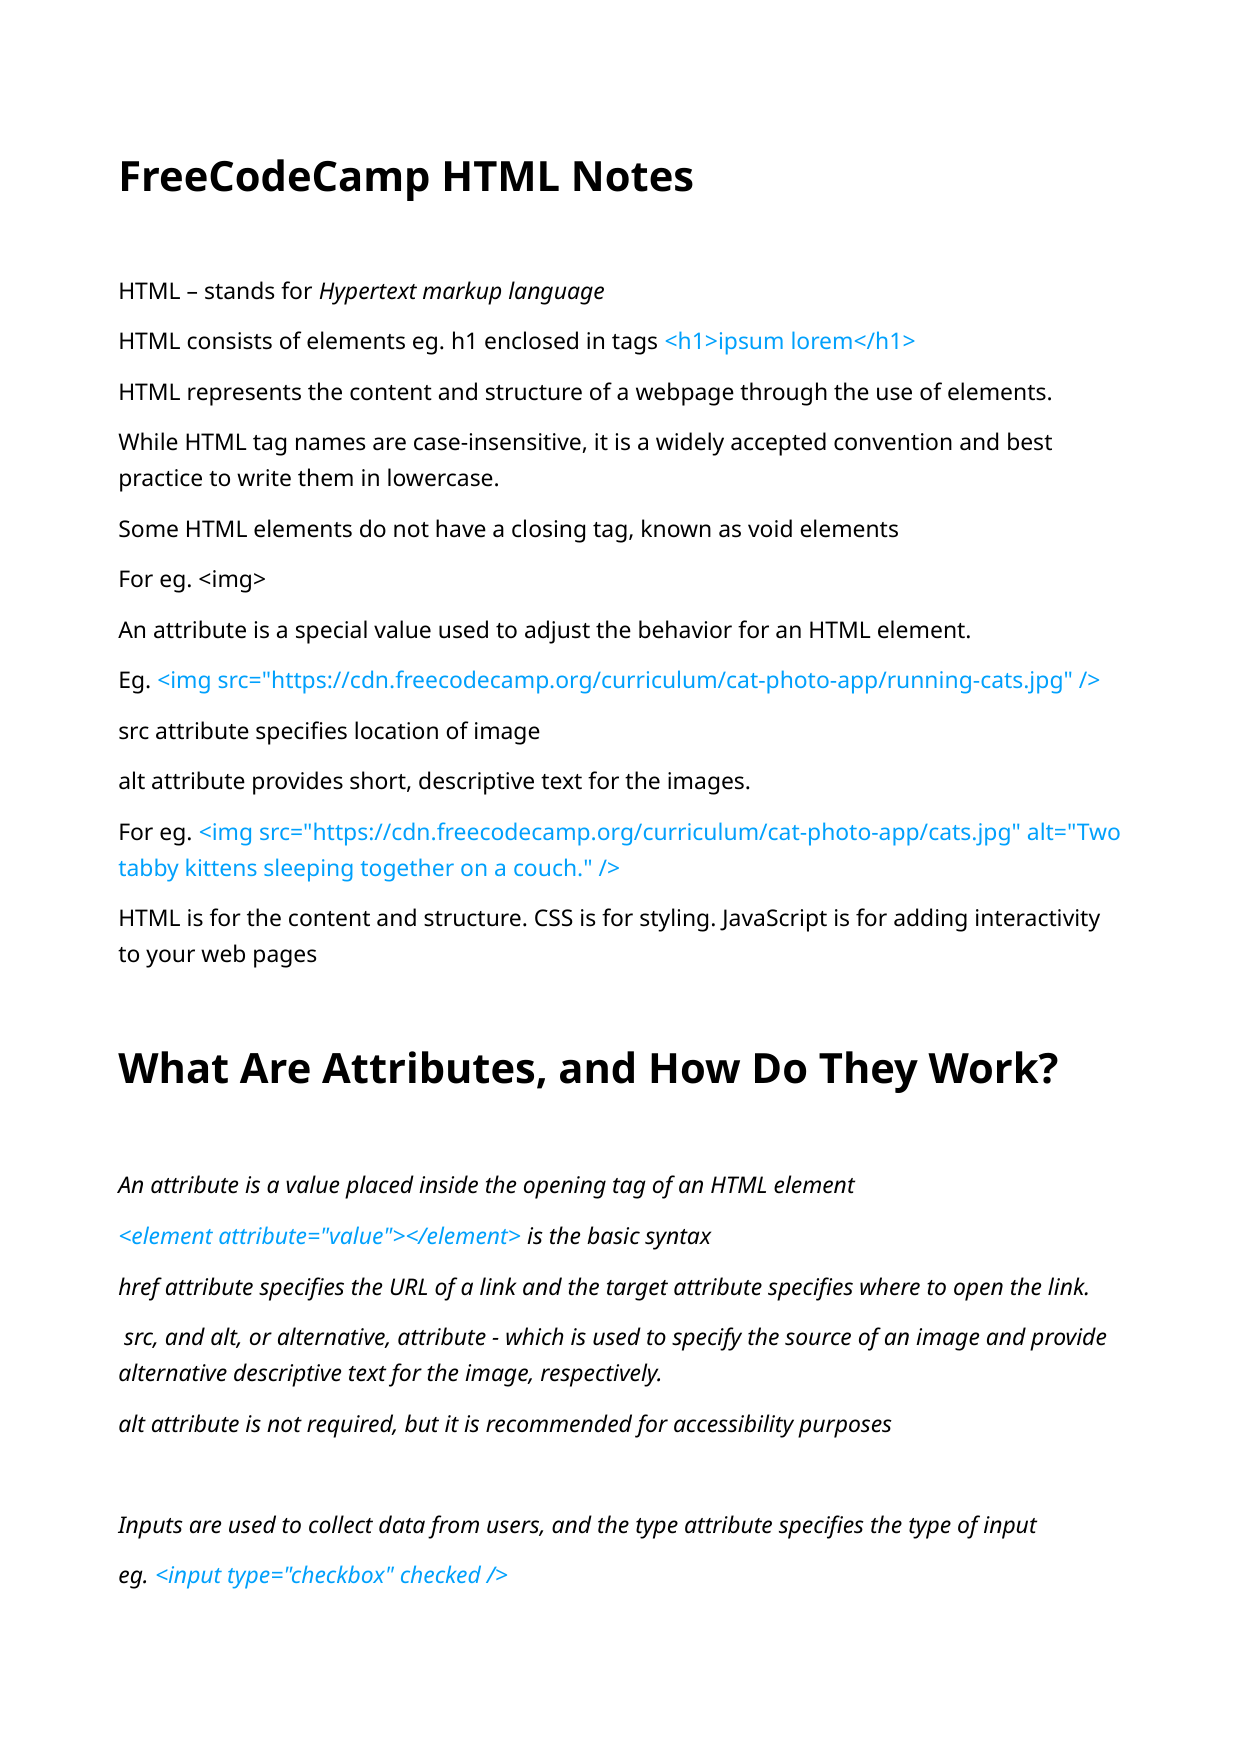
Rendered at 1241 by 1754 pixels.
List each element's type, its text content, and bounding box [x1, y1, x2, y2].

text For eg. <img src="https://cdn.freecodecamp.org/curriculum/cat-photo-app/cats.jpg" alt="Two tabby kittens sleeping together on a couch." /> [118, 816, 1122, 883]
text FreeCodeCamp HTML Notes [118, 147, 1122, 204]
text While HTML tag names are case-insensitive, it is a widely accepted convention and best practice to write them in lowercase. [118, 426, 1122, 493]
text alt attribute is not required, but it is recommended for accessibility purposes [118, 1407, 1122, 1439]
text HTML represents the content and structure of a webpage through the use of elements. [118, 376, 1122, 407]
text href attribute specifies the URL of a link and the target attribute specifies where to open the link. [118, 1271, 1122, 1302]
text For eg. <img> [118, 563, 1122, 594]
text Inputs are used to collect data from users, and the type attribute specifies the type of input [118, 1508, 1122, 1540]
text src attribute specifies location of image [118, 715, 1122, 746]
text An attribute is a value placed inside the opening tag of an HTML element [118, 1169, 1122, 1201]
text What Are Attributes, and How Do They Work? [118, 1039, 1122, 1096]
text Some HTML elements do not have a closing tag, known as void elements [118, 513, 1122, 544]
text An attribute is a special value used to adjust the behavior for an HTML element. [118, 614, 1122, 645]
text HTML is for the content and structure. CSS is for styling. JavaScript is for adding interactivity to your web pages [118, 902, 1122, 969]
text <element attribute="value"></element> is the basic syntax [118, 1220, 1122, 1251]
text eg. <input type="checkbox" checked /> [118, 1559, 1122, 1590]
text HTML consists of elements eg. h1 enclosed in tags <h1>ipsum lorem</h1> [118, 325, 1122, 356]
text alt attribute provides short, descriptive text for the images. [118, 765, 1122, 796]
text HTML – stands for Hypertext markup language [118, 274, 1122, 306]
text Eg. <img src="https://cdn.freecodecamp.org/curriculum/cat-photo-app/running-cats.jpg" /> [118, 664, 1122, 695]
text src, and alt, or alternative, attribute - which is used to specify the source of an image and provide alternative descriptive text for the image, respectively. [118, 1321, 1122, 1388]
